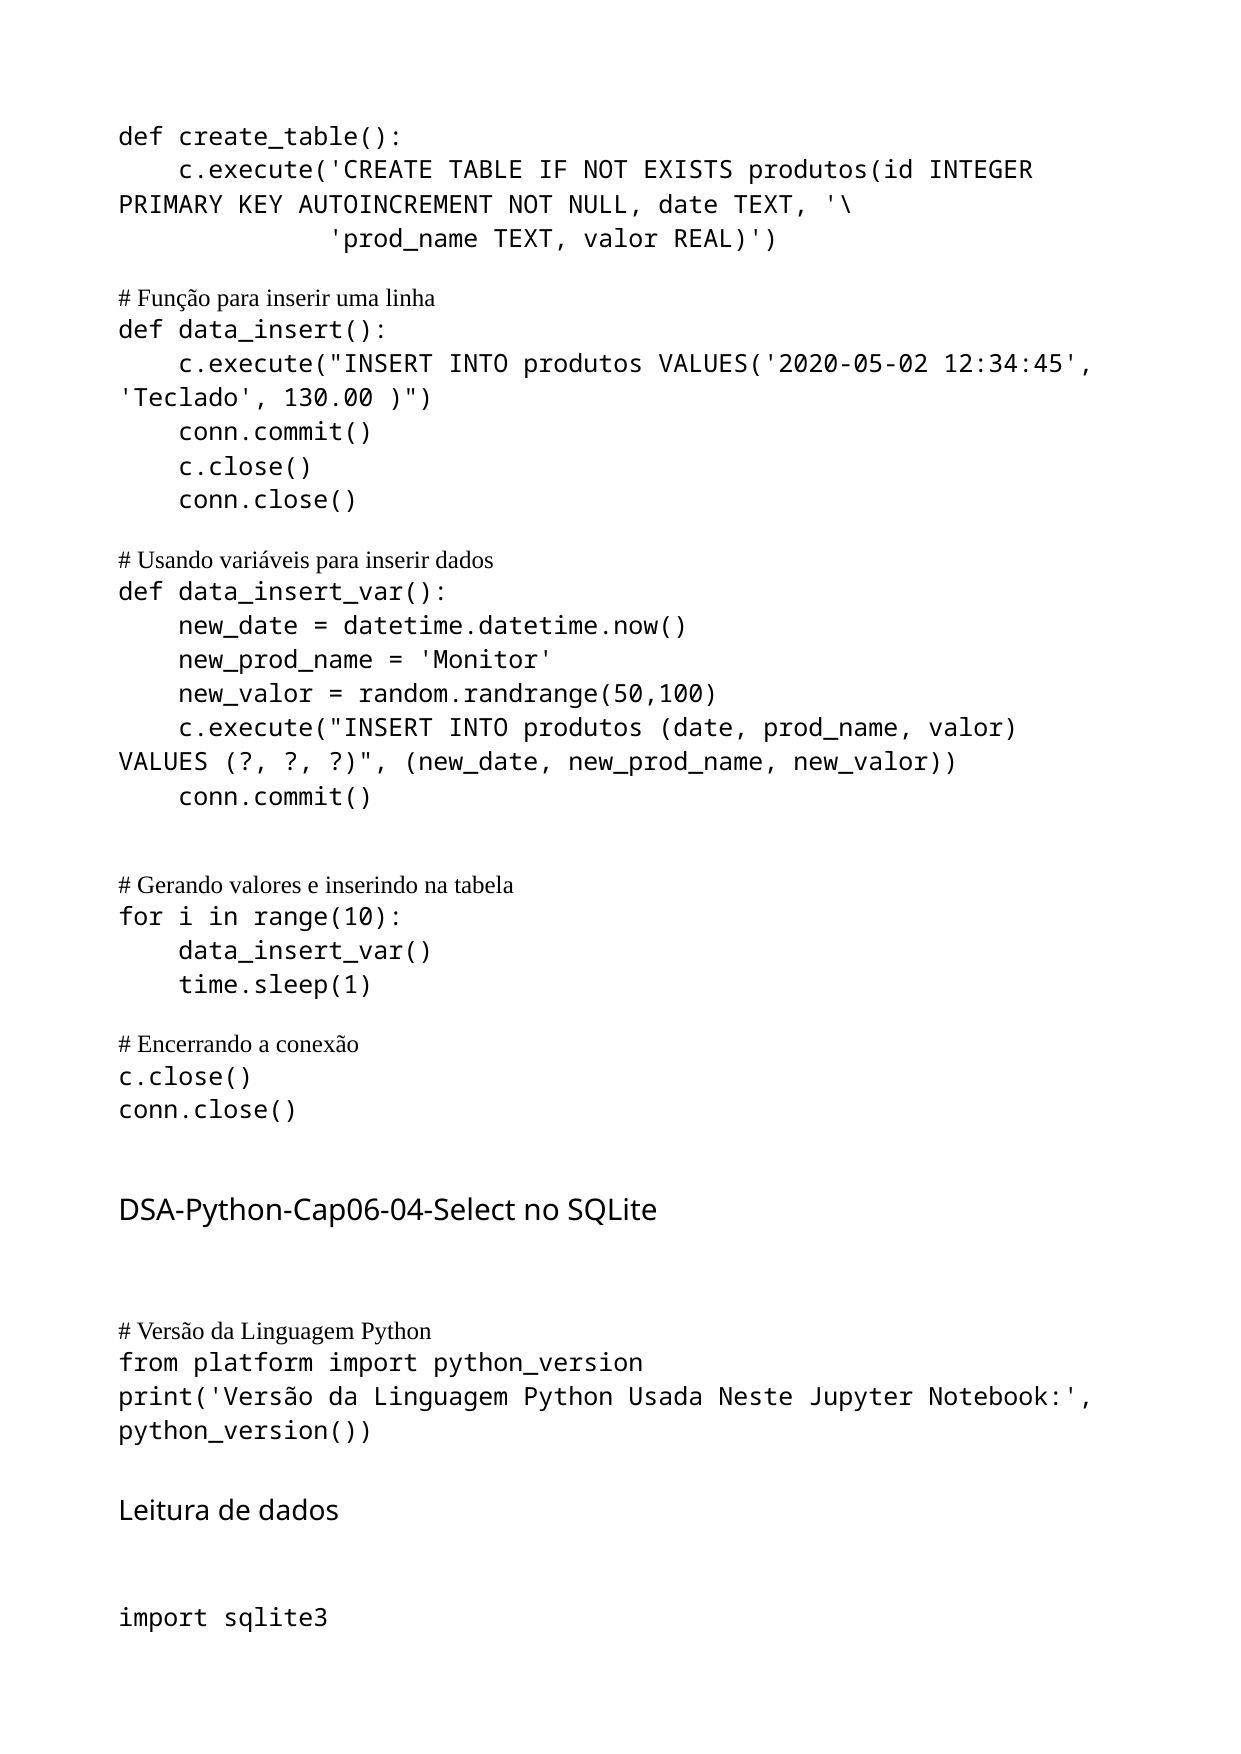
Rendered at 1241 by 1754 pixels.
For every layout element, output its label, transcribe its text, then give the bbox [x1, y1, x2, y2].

text new_valor = random.randrange(50,100) [118, 676, 1122, 710]
text time.sleep(1) [118, 967, 1122, 1001]
text def data_insert_var(): [118, 574, 1122, 608]
text # Gerando valores e inserindo na tabela [118, 870, 1122, 898]
text c.execute('CREATE TABLE IF NOT EXISTS produtos(id INTEGER PRIMARY KEY AUTOINCREMENT NOT NULL, date TEXT, '\ [118, 152, 1122, 220]
text # Função para inserir uma linha [118, 283, 1122, 312]
text c.close() [118, 448, 1122, 482]
text def create_table(): [118, 118, 1122, 152]
text conn.commit() [118, 778, 1122, 812]
text c.close() [118, 1058, 1122, 1092]
text print('Versão da Linguagem Python Usada Neste Jupyter Notebook:', python_version()) [118, 1378, 1122, 1447]
text new_prod_name = 'Monitor' [118, 642, 1122, 676]
text 'prod_name TEXT, valor REAL)') [118, 220, 1122, 254]
text # Versão da Linguagem Python [118, 1316, 1122, 1344]
text import sqlite3 [118, 1599, 1122, 1633]
subtitle Leitura de dados [118, 1490, 1122, 1528]
text DSA-Python-Cap06-04-Select no SQLite [118, 1189, 1122, 1258]
text c.execute("INSERT INTO produtos VALUES('2020-05-02 12:34:45', 'Teclado', 130.00 )") [118, 346, 1122, 414]
text new_date = datetime.datetime.now() [118, 608, 1122, 642]
text c.execute("INSERT INTO produtos (date, prod_name, valor) VALUES (?, ?, ?)", (new_date, new_prod_name, new_valor)) [118, 710, 1122, 778]
text # Encerrando a conexão [118, 1029, 1122, 1058]
text # Usando variáveis para inserir dados [118, 545, 1122, 574]
text def data_insert(): [118, 312, 1122, 346]
text from platform import python_version [118, 1344, 1122, 1378]
text conn.commit() [118, 414, 1122, 448]
text data_insert_var() [118, 932, 1122, 967]
text conn.close() [118, 482, 1122, 516]
text conn.close() [118, 1092, 1122, 1126]
text for i in range(10): [118, 898, 1122, 932]
